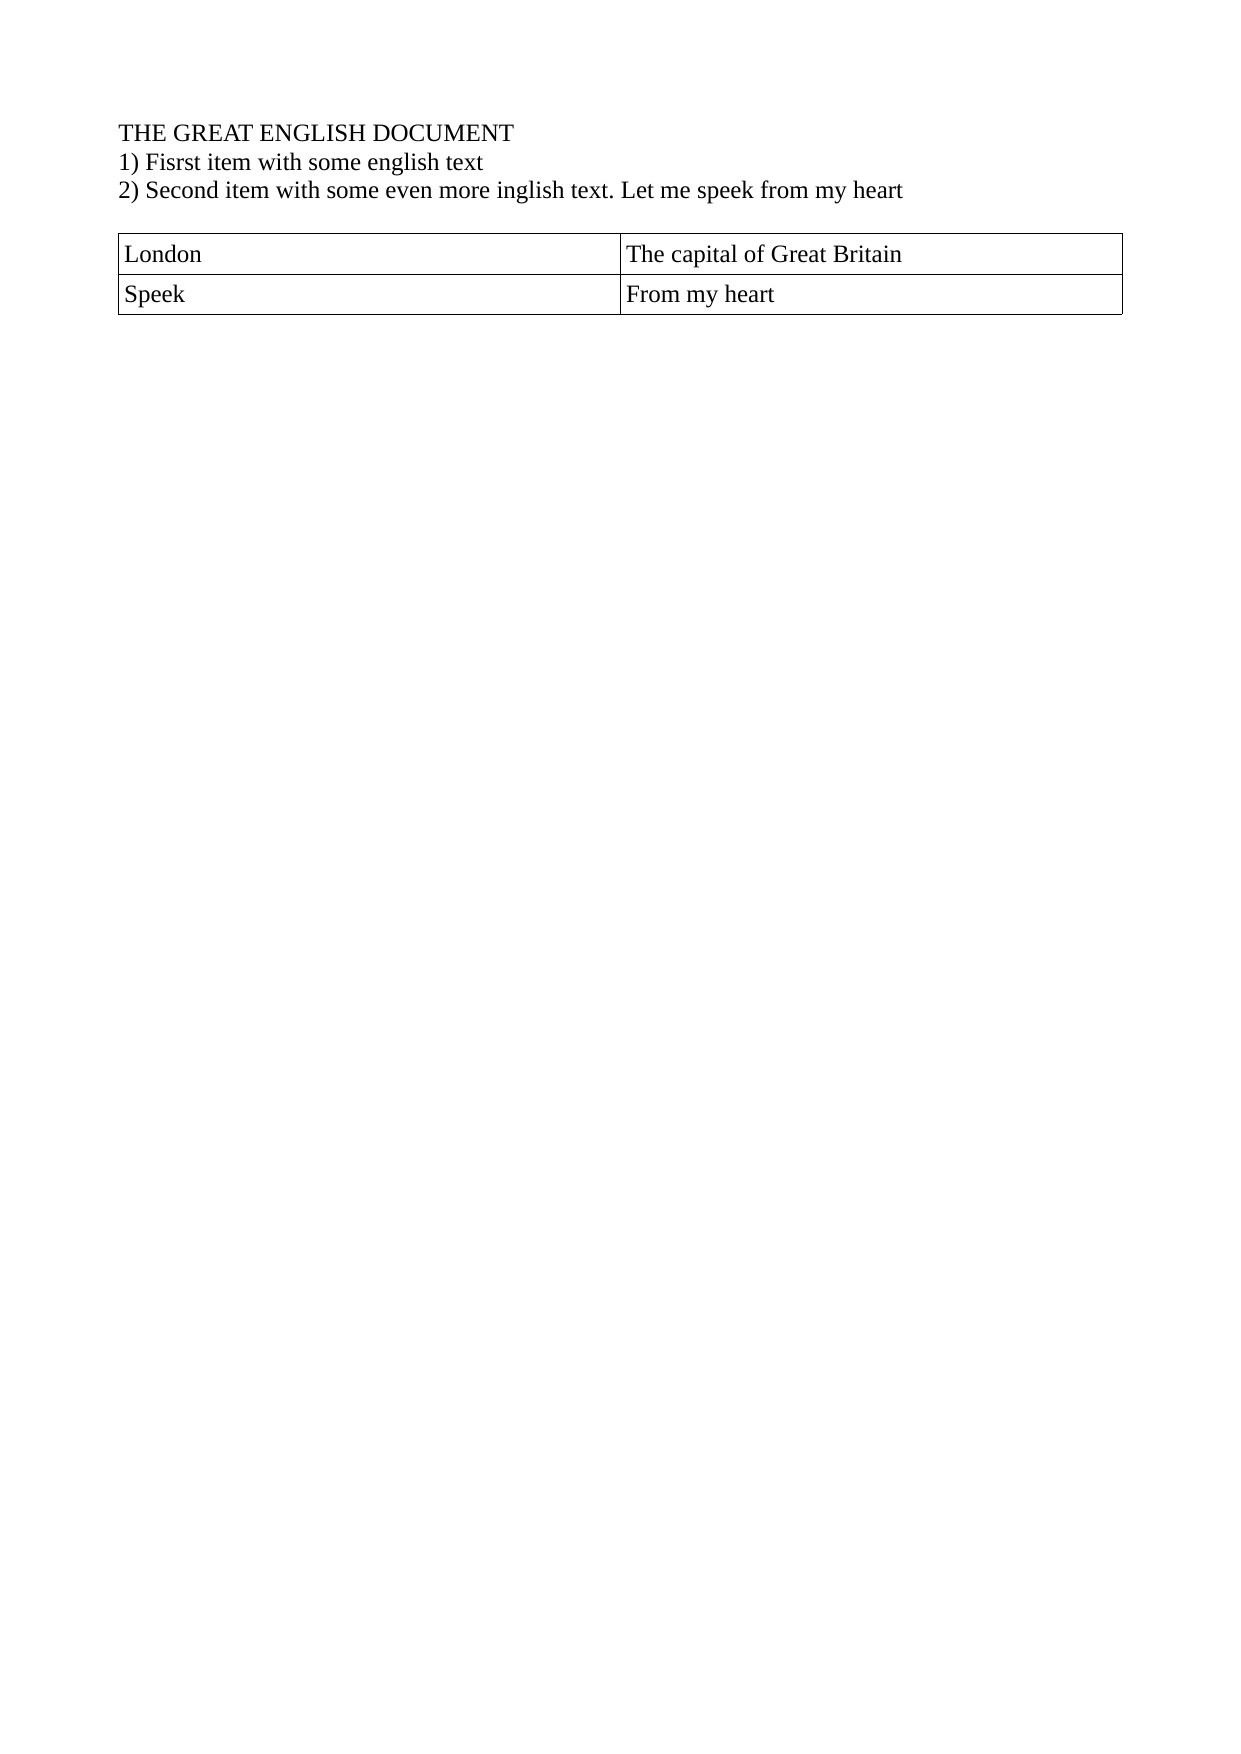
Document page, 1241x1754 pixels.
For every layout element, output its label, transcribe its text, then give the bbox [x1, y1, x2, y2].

text THE GREAT ENGLISH DOCUMENT [118, 118, 1122, 147]
text 2) Second item with some even more inglish text. Let me speek from my heart [118, 176, 1122, 204]
table_header London [119, 234, 620, 273]
table_cell Speek [119, 275, 620, 314]
text 1) Fisrst item with some english text [118, 147, 1122, 176]
table_cell From my heart [621, 275, 1122, 314]
table_header The capital of Great Britain [621, 234, 1122, 273]
